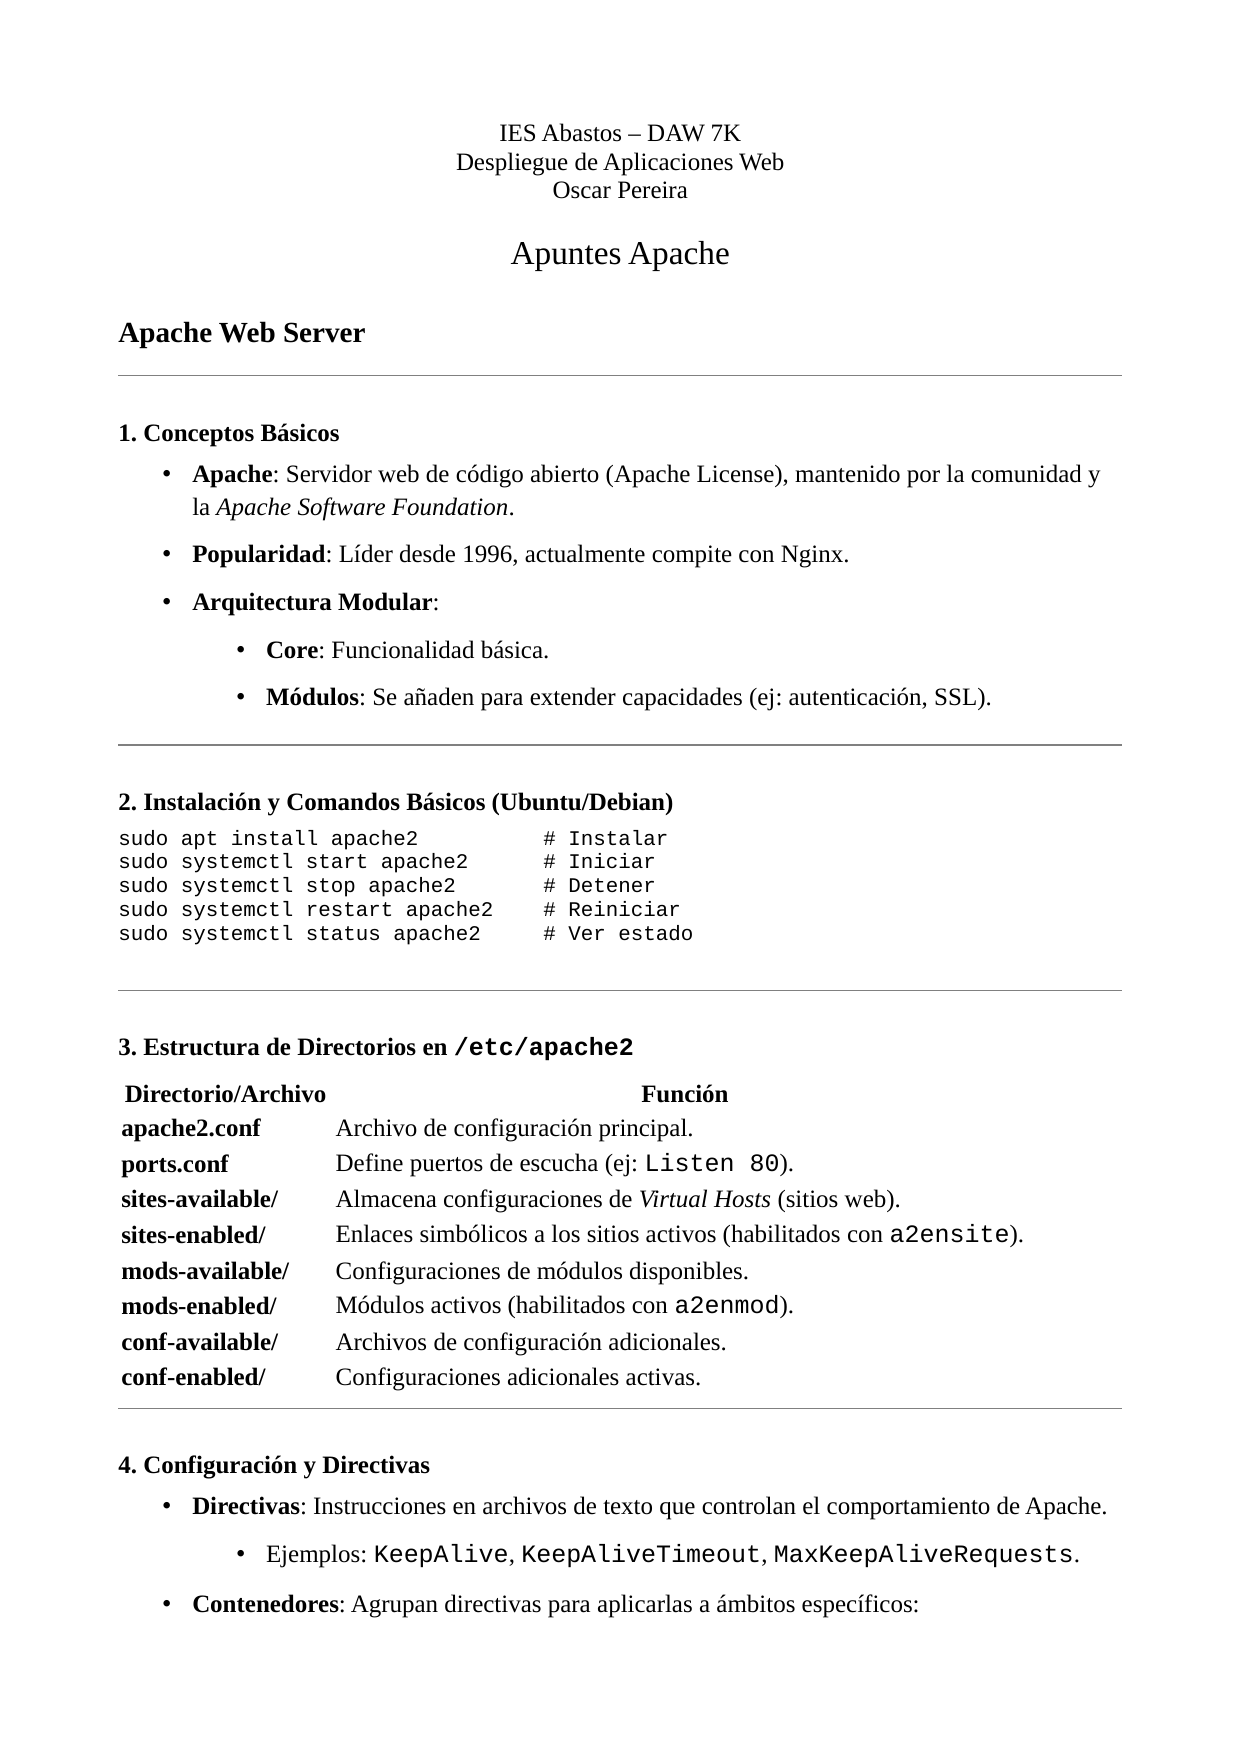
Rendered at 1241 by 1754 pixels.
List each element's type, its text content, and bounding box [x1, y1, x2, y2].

list Ejemplos: KeepAlive, KeepAliveTimeout, MaxKeepAliveRequests. [236, 1539, 1122, 1570]
text sudo systemctl restart apache2 # Reiniciar [118, 899, 1122, 922]
text sudo systemctl start apache2 # Iniciar [118, 852, 1122, 875]
table_header Función [333, 1076, 1037, 1110]
subtitle 1. Conceptos Básicos [118, 418, 1122, 446]
text IES Abastos – DAW 7K [118, 118, 1122, 147]
table_cell Almacena configuraciones de Virtual Hosts (sitios web). [333, 1182, 1037, 1216]
text sudo apt install apache2 # Instalar [118, 828, 1122, 852]
table_header Directorio/Archivo [118, 1076, 332, 1110]
list Directivas: Instrucciones en archivos de texto que controlan el comportamiento de Apache. [162, 1491, 1122, 1520]
text Despliegue de Aplicaciones Web [118, 147, 1122, 176]
list Apache: Servidor web de código abierto (Apache License), mantenido por la comunidad y la Apache Software Foundation. [162, 459, 1122, 521]
subtitle Apache Web Server [118, 315, 1122, 348]
table_cell mods-available/ [118, 1253, 332, 1287]
subtitle 2. Instalación y Comandos Básicos (Ubuntu/Debian) [118, 787, 1122, 815]
table_cell conf-available/ [118, 1324, 332, 1359]
subtitle 4. Configuración y Directivas [118, 1450, 1122, 1479]
list Core: Funcionalidad básica. [236, 635, 1122, 663]
table_cell sites-enabled/ [118, 1216, 332, 1253]
text sudo systemctl stop apache2 # Detener [118, 875, 1122, 899]
table_cell Configuraciones de módulos disponibles. [333, 1253, 1037, 1287]
table_cell Enlaces simbólicos a los sitios activos (habilitados con a2ensite). [333, 1216, 1037, 1253]
subtitle 3. Estructura de Directorios en /etc/apache2 [118, 1032, 1122, 1063]
table_cell Configuraciones adicionales activas. [333, 1359, 1037, 1393]
text Oscar Pereira [118, 176, 1122, 204]
table_cell Archivos de configuración adicionales. [333, 1324, 1037, 1359]
list Módulos: Se añaden para extender capacidades (ej: autenticación, SSL). [236, 682, 1122, 711]
table_cell sites-available/ [118, 1182, 332, 1216]
text sudo systemctl status apache2 # Ver estado [118, 922, 1122, 946]
table_cell Archivo de configuración principal. [333, 1110, 1037, 1145]
table_cell Módulos activos (habilitados con a2enmod). [333, 1288, 1037, 1324]
table_cell apache2.conf [118, 1110, 332, 1145]
list Popularidad: Líder desde 1996, actualmente compite con Nginx. [162, 539, 1122, 568]
list Arquitectura Modular: [162, 587, 1122, 616]
table_cell ports.conf [118, 1145, 332, 1182]
table_cell mods-enabled/ [118, 1288, 332, 1324]
text Apuntes Apache [118, 233, 1122, 271]
table_cell Define puertos de escucha (ej: Listen 80). [333, 1145, 1037, 1182]
table_cell conf-enabled/ [118, 1359, 332, 1393]
list Contenedores: Agrupan directivas para aplicarlas a ámbitos específicos: [162, 1589, 1122, 1618]
